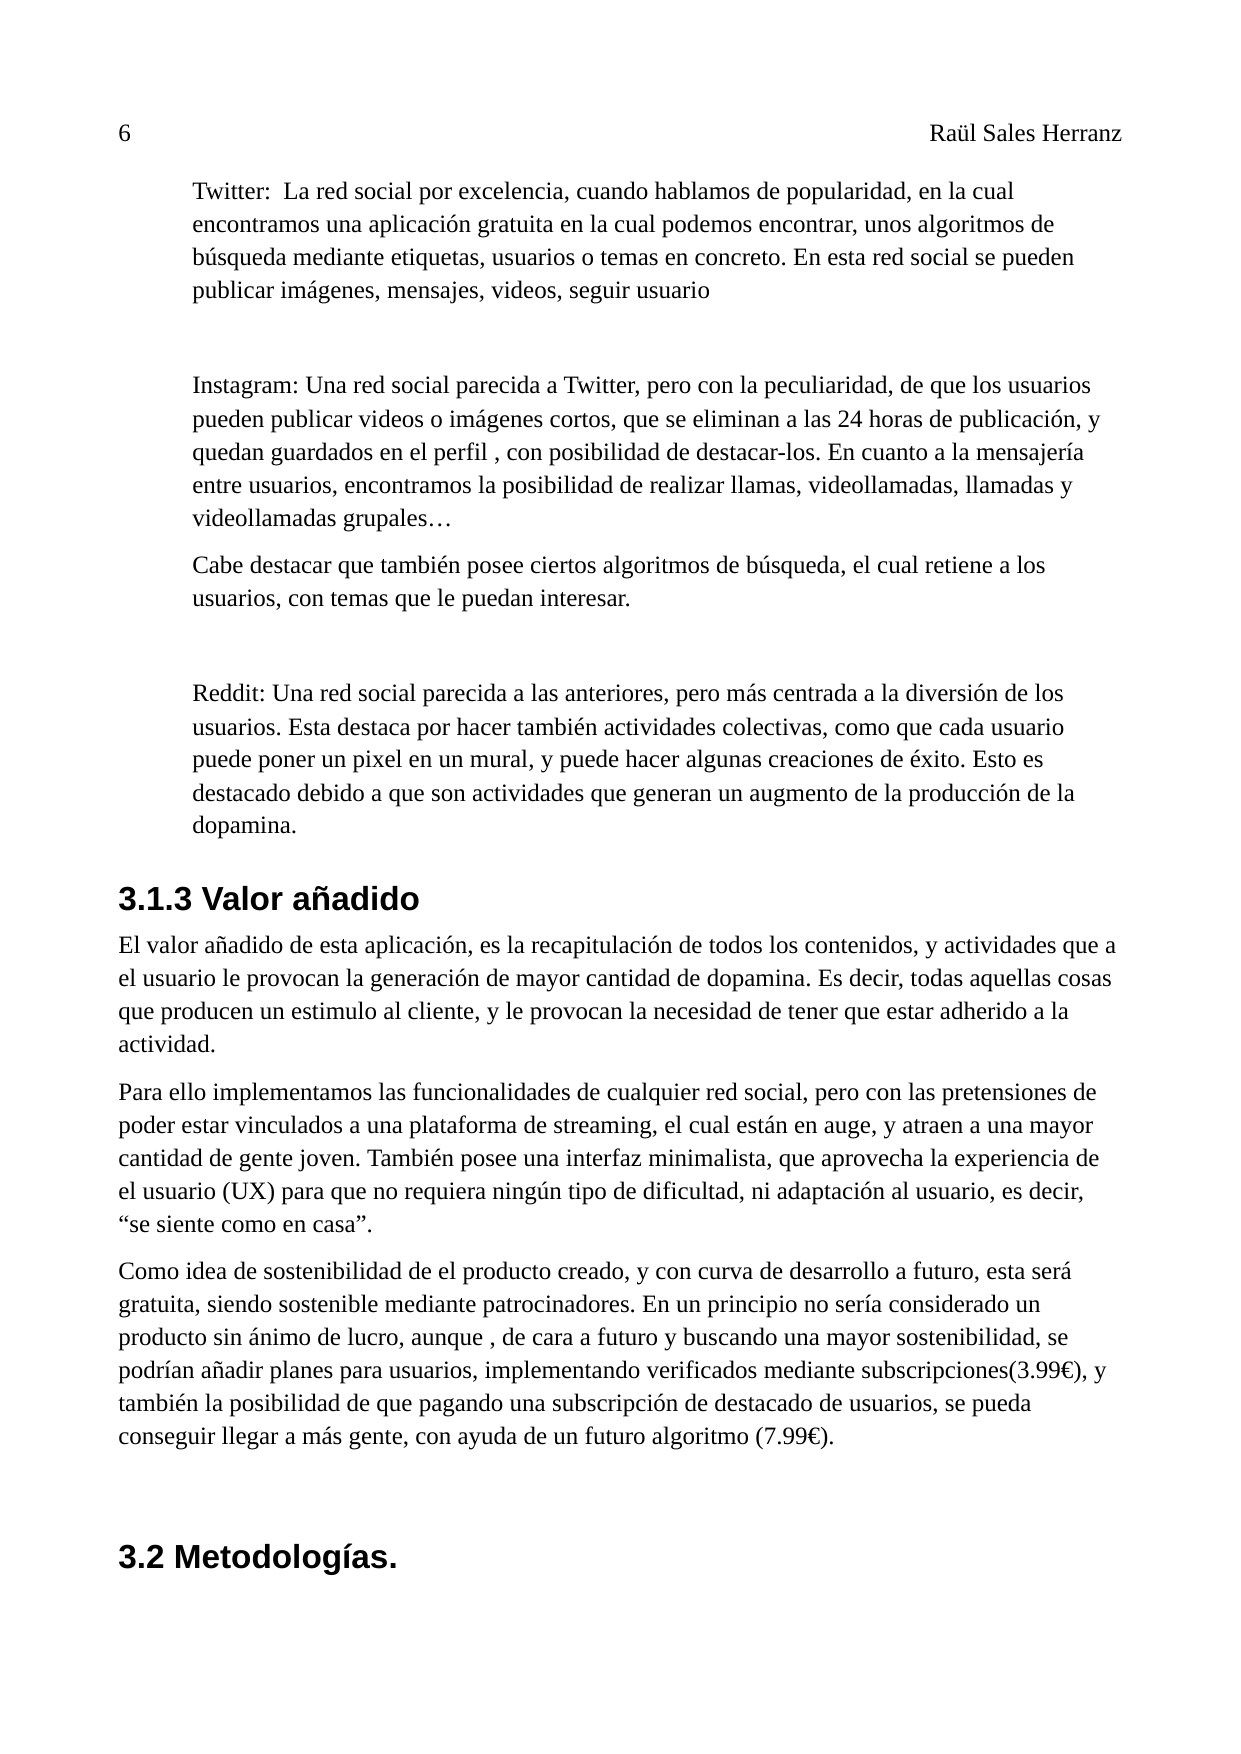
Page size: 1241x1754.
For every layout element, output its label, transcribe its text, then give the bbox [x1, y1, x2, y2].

subtitle 3.1.3 Valor añadido [118, 879, 1122, 917]
text Como idea de sostenibilidad de el producto creado, y con curva de desarrollo a futuro, esta será gratuita, siendo sostenible mediante patrocinadores. En un principio no sería considerado un producto sin ánimo de lucro, aunque , de cara a futuro y buscando una mayor sostenibilidad, se podrían añadir planes para usuarios, implementando verificados mediante subscripciones(3.99€), y también la posibilidad de que pagando una subscripción de destacado de usuarios, se pueda conseguir llegar a más gente, con ayuda de un futuro algoritmo (7.99€). [118, 1256, 1122, 1450]
text El valor añadido de esta aplicación, es la recapitulación de todos los contenidos, y actividades que a el usuario le provocan la generación de mayor cantidad de dopamina. Es decir, todas aquellas cosas que producen un estimulo al cliente, y le provocan la necesidad de tener que estar adherido a la actividad. [118, 930, 1122, 1058]
text Cabe destacar que también posee ciertos algoritmos de búsqueda, el cual retiene a los usuarios, con temas que le puedan interesar. [118, 550, 1122, 612]
text Reddit: Una red social parecida a las anteriores, pero más centrada a la diversión de los usuarios. Esta destaca por hacer también actividades colectivas, como que cada usuario puede poner un pixel en un mural, y puede hacer algunas creaciones de éxito. Esto es destacado debido a que son actividades que generan un augmento de la producción de la dopamina. [118, 678, 1122, 839]
text Instagram: Una red social parecida a Twitter, pero con la peculiaridad, de que los usuarios pueden publicar videos o imágenes cortos, que se eliminan a las 24 horas de publicación, y quedan guardados en el perfil , con posibilidad de destacar-los. En cuanto a la mensajería entre usuarios, encontramos la posibilidad de realizar llamas, videollamadas, llamadas y videollamadas grupales… [118, 371, 1122, 531]
text Twitter: La red social por excelencia, cuando hablamos de popularidad, en la cual encontramos una aplicación gratuita en la cual podemos encontrar, unos algoritmos de búsqueda mediante etiquetas, usuarios o temas en concreto. En esta red social se pueden publicar imágenes, mensajes, videos, seguir usuario [118, 176, 1122, 304]
text Para ello implementamos las funcionalidades de cualquier red social, pero con las pretensiones de poder estar vinculados a una plataforma de streaming, el cual están en auge, y atraen a una mayor cantidad de gente joven. También posee una interfaz minimalista, que aprovecha la experiencia de el usuario (UX) para que no requiera ningún tipo de dificultad, ni adaptación al usuario, es decir, “se siente como en casa”. [118, 1077, 1122, 1237]
subtitle 3.2 Metodologías. [118, 1537, 1122, 1576]
